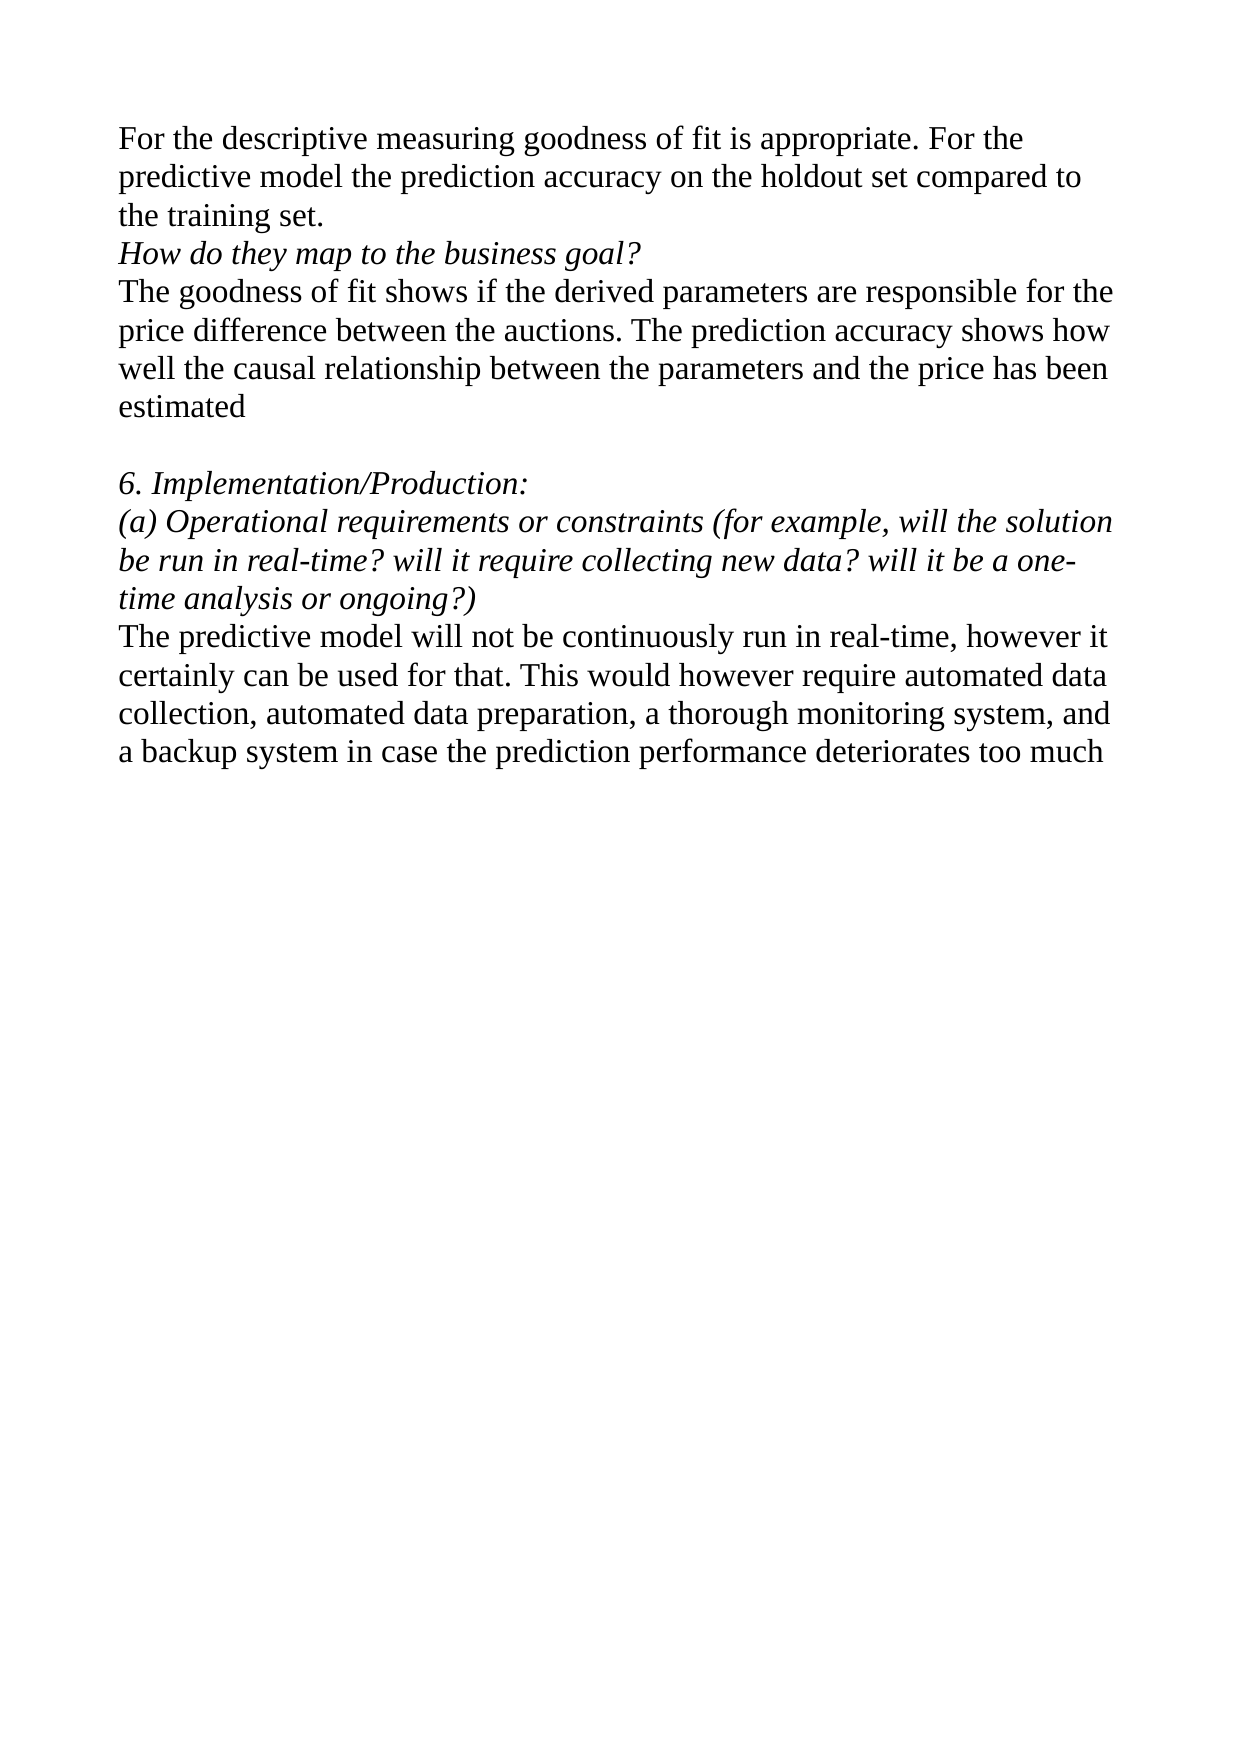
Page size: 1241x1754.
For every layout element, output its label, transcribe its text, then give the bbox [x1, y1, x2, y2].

text For the descriptive measuring goodness of fit is appropriate. For the predictive model the prediction accuracy on the holdout set compared to the training set. [118, 118, 1122, 233]
text 6. Implementation/Production: [118, 463, 1122, 501]
text The goodness of fit shows if the derived parameters are responsible for the price difference between the auctions. The prediction accuracy shows how well the causal relationship between the parameters and the price has been estimated [118, 271, 1122, 425]
text How do they map to the business goal? [118, 233, 1122, 271]
text (a) Operational requirements or constraints (for example, will the solution be run in real-time? will it require collecting new data? will it be a one-time analysis or ongoing?) [118, 501, 1122, 616]
text The predictive model will not be continuously run in real-time, however it certainly can be used for that. This would however require automated data collection, automated data preparation, a thorough monitoring system, and a backup system in case the prediction performance deteriorates too much [118, 616, 1122, 770]
